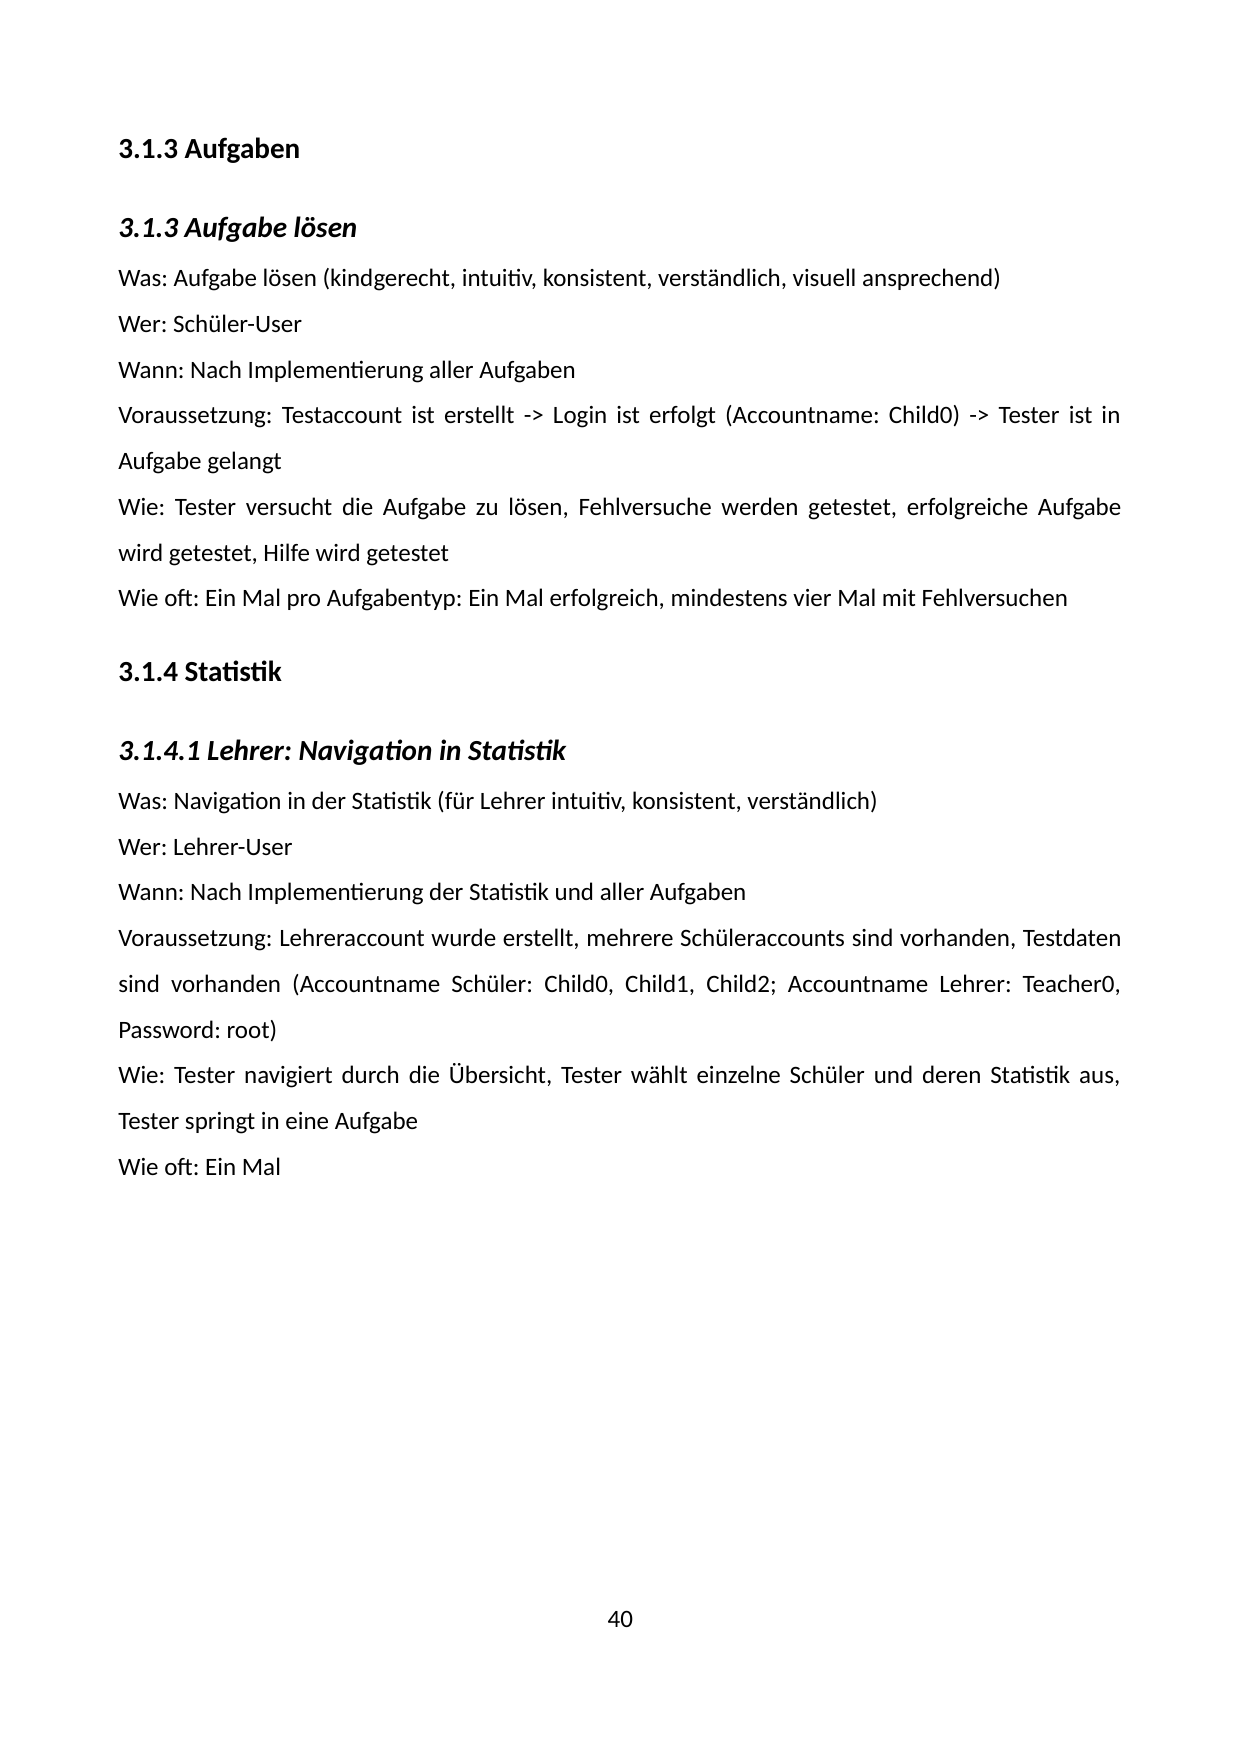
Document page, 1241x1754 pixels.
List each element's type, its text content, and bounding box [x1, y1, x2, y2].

text Wie oft: Ein Mal [118, 1151, 1122, 1181]
text Was: Navigation in der Statistik (für Lehrer intuitiv, konsistent, verständlich) [118, 785, 1122, 816]
subtitle 3.1.4 Statistik [118, 653, 1122, 689]
text Wer: Schüler-User [118, 308, 1122, 339]
text Wie: Tester versucht die Aufgabe zu lösen, Fehlversuche werden getestet, erfolgreiche Aufgabe wird getestet, Hilfe wird getestet [118, 491, 1122, 567]
text Wie: Tester navigiert durch die Übersicht, Tester wählt einzelne Schüler und deren Statistik aus, Tester springt in eine Aufgabe [118, 1059, 1122, 1136]
text Voraussetzung: Lehreraccount wurde erstellt, mehrere Schüleraccounts sind vorhanden, Testdaten sind vorhanden (Accountname Schüler: Child0, Child1, Child2; Accountname Lehrer: Teacher0, Password: root) [118, 922, 1122, 1044]
text Voraussetzung: Testaccount ist erstellt -> Login ist erfolgt (Accountname: Child0) -> Tester ist in Aufgabe gelangt [118, 399, 1122, 476]
text Wann: Nach Implementierung aller Aufgaben [118, 354, 1122, 384]
text Wer: Lehrer-User [118, 831, 1122, 861]
text Was: Aufgabe lösen (kindgerecht, intuitiv, konsistent, verständlich, visuell ansprechend) [118, 262, 1122, 293]
subtitle 3.1.4.1 Lehrer: Navigation in Statistik [118, 732, 1122, 767]
text Wie oft: Ein Mal pro Aufgabentyp: Ein Mal erfolgreich, mindestens vier Mal mit Fehlversuchen [118, 582, 1122, 613]
text Wann: Nach Implementierung der Statistik und aller Aufgaben [118, 877, 1122, 907]
subtitle 3.1.3 Aufgaben [118, 131, 1122, 166]
subtitle 3.1.3 Aufgabe lösen [118, 209, 1122, 244]
